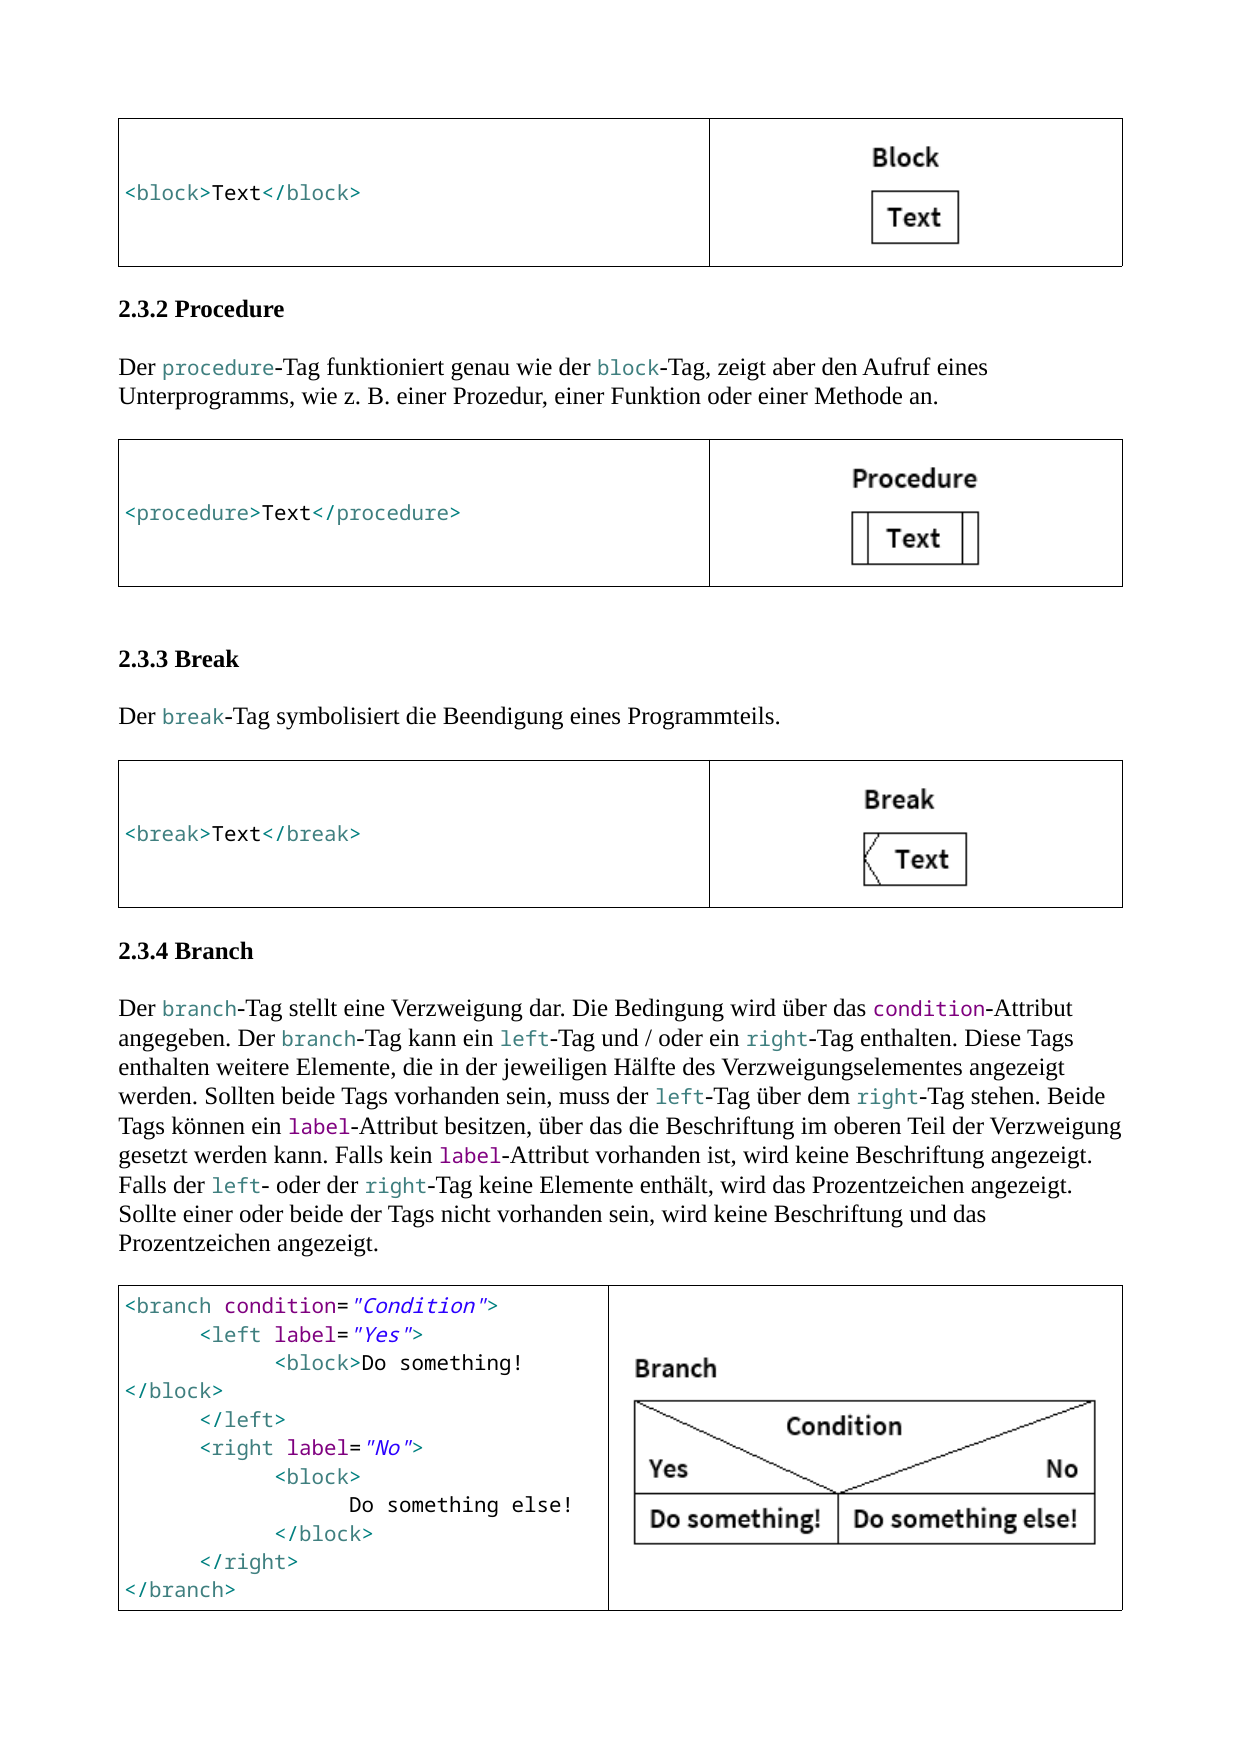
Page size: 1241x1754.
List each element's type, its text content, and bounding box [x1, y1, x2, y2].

table_header <branch condition="Condition"> <left label="Yes"> <block>Do something!</block> </left> <right label="No"> <block> Do something else! </block> </right> </branch> [119, 1286, 608, 1610]
table_header [710, 761, 1122, 907]
text Der break-Tag symbolisiert die Beendigung eines Programmteils. [118, 701, 1122, 731]
table_header <procedure>Text</procedure> [119, 440, 709, 586]
table_header [710, 440, 1122, 586]
table_header [609, 1286, 1122, 1610]
text 2.3.2 Procedure [118, 294, 1122, 323]
text 2.3.3 Break [118, 644, 1122, 673]
table_header [710, 119, 1122, 266]
table_header <block>Text</block> [119, 119, 709, 266]
picture [836, 444, 995, 581]
picture [848, 765, 983, 902]
text Der procedure-Tag funktioniert genau wie der block-Tag, zeigt aber den Aufruf eines Unterprogramms, wie z. B. einer Prozedur, einer Funktion oder einer Methode an. [118, 352, 1122, 410]
picture [620, 1335, 1111, 1560]
table_header <break>Text</break> [119, 761, 709, 907]
text Der branch-Tag stellt eine Verzweigung dar. Die Bedingung wird über das condition-Attribut angegeben. Der branch-Tag kann ein left-Tag und / oder ein right-Tag enthalten. Diese Tags enthalten weitere Elemente, die in der jeweiligen Hälfte des Verzweigungselementes angezeigt werden. Sollten beide Tags vorhanden sein, muss der left-Tag über dem right-Tag stehen. Beide Tags können ein label-Attribut besitzen, über das die Beschriftung im oberen Teil der Verzweigung gesetzt werden kann. Falls kein label-Attribut vorhanden ist, wird keine Beschriftung angezeigt. Falls der left- oder der right-Tag keine Elemente enthält, wird das Prozentzeichen angezeigt. Sollte einer oder beide der Tags nicht vorhanden sein, wird keine Beschriftung und das Prozentzeichen angezeigt. [118, 993, 1122, 1257]
picture [856, 123, 975, 260]
text 2.3.4 Branch [118, 936, 1122, 965]
